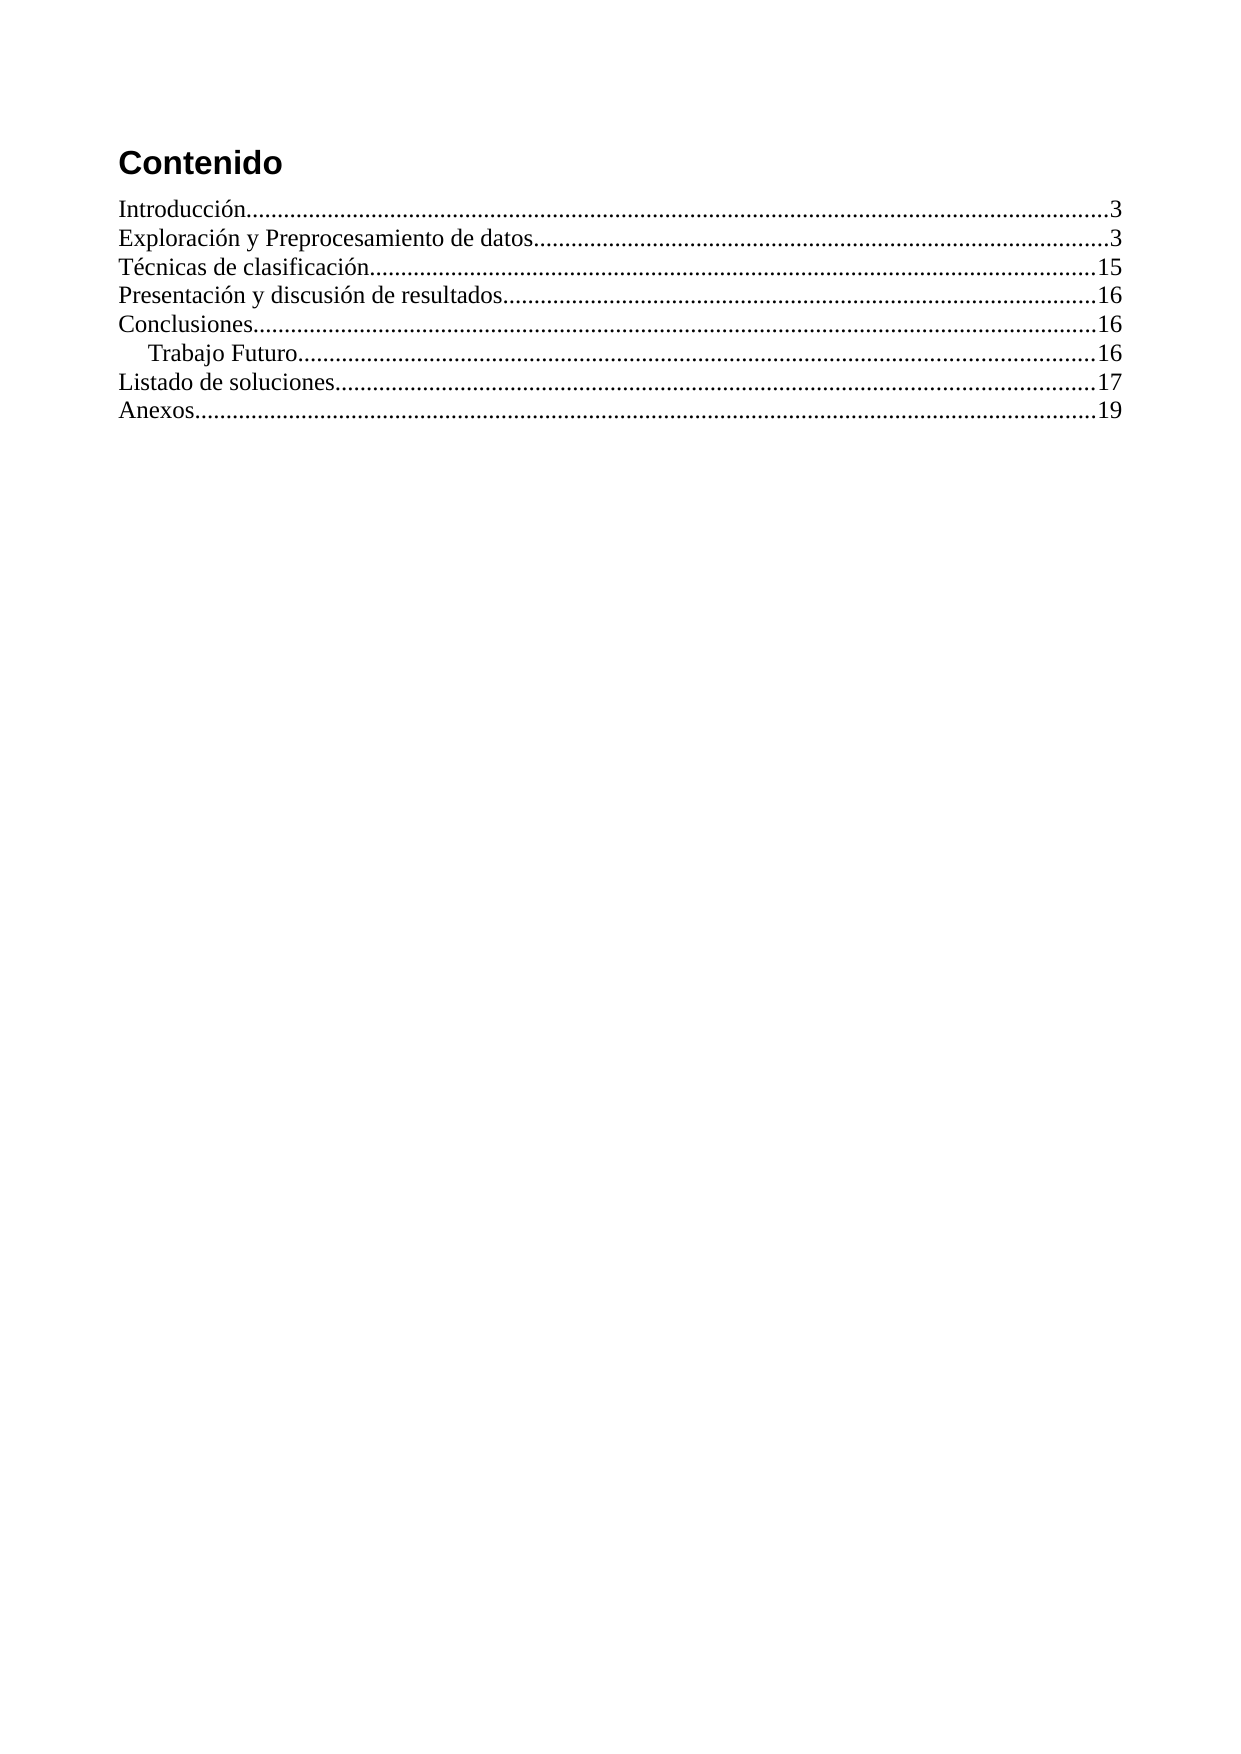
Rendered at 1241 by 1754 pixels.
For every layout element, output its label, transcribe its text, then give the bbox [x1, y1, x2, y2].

text Listado de soluciones 17 [118, 367, 1122, 395]
text Conclusiones 16 [118, 309, 1122, 338]
text Técnicas de clasificación 15 [118, 252, 1122, 280]
text Trabajo Futuro 16 [148, 338, 1122, 367]
text Anexos 19 [118, 395, 1122, 424]
text Introducción 3 [118, 194, 1122, 223]
text Exploración y Preprocesamiento de datos 3 [118, 223, 1122, 252]
subtitle Contenido [118, 143, 1122, 182]
text Presentación y discusión de resultados 16 [118, 280, 1122, 309]
